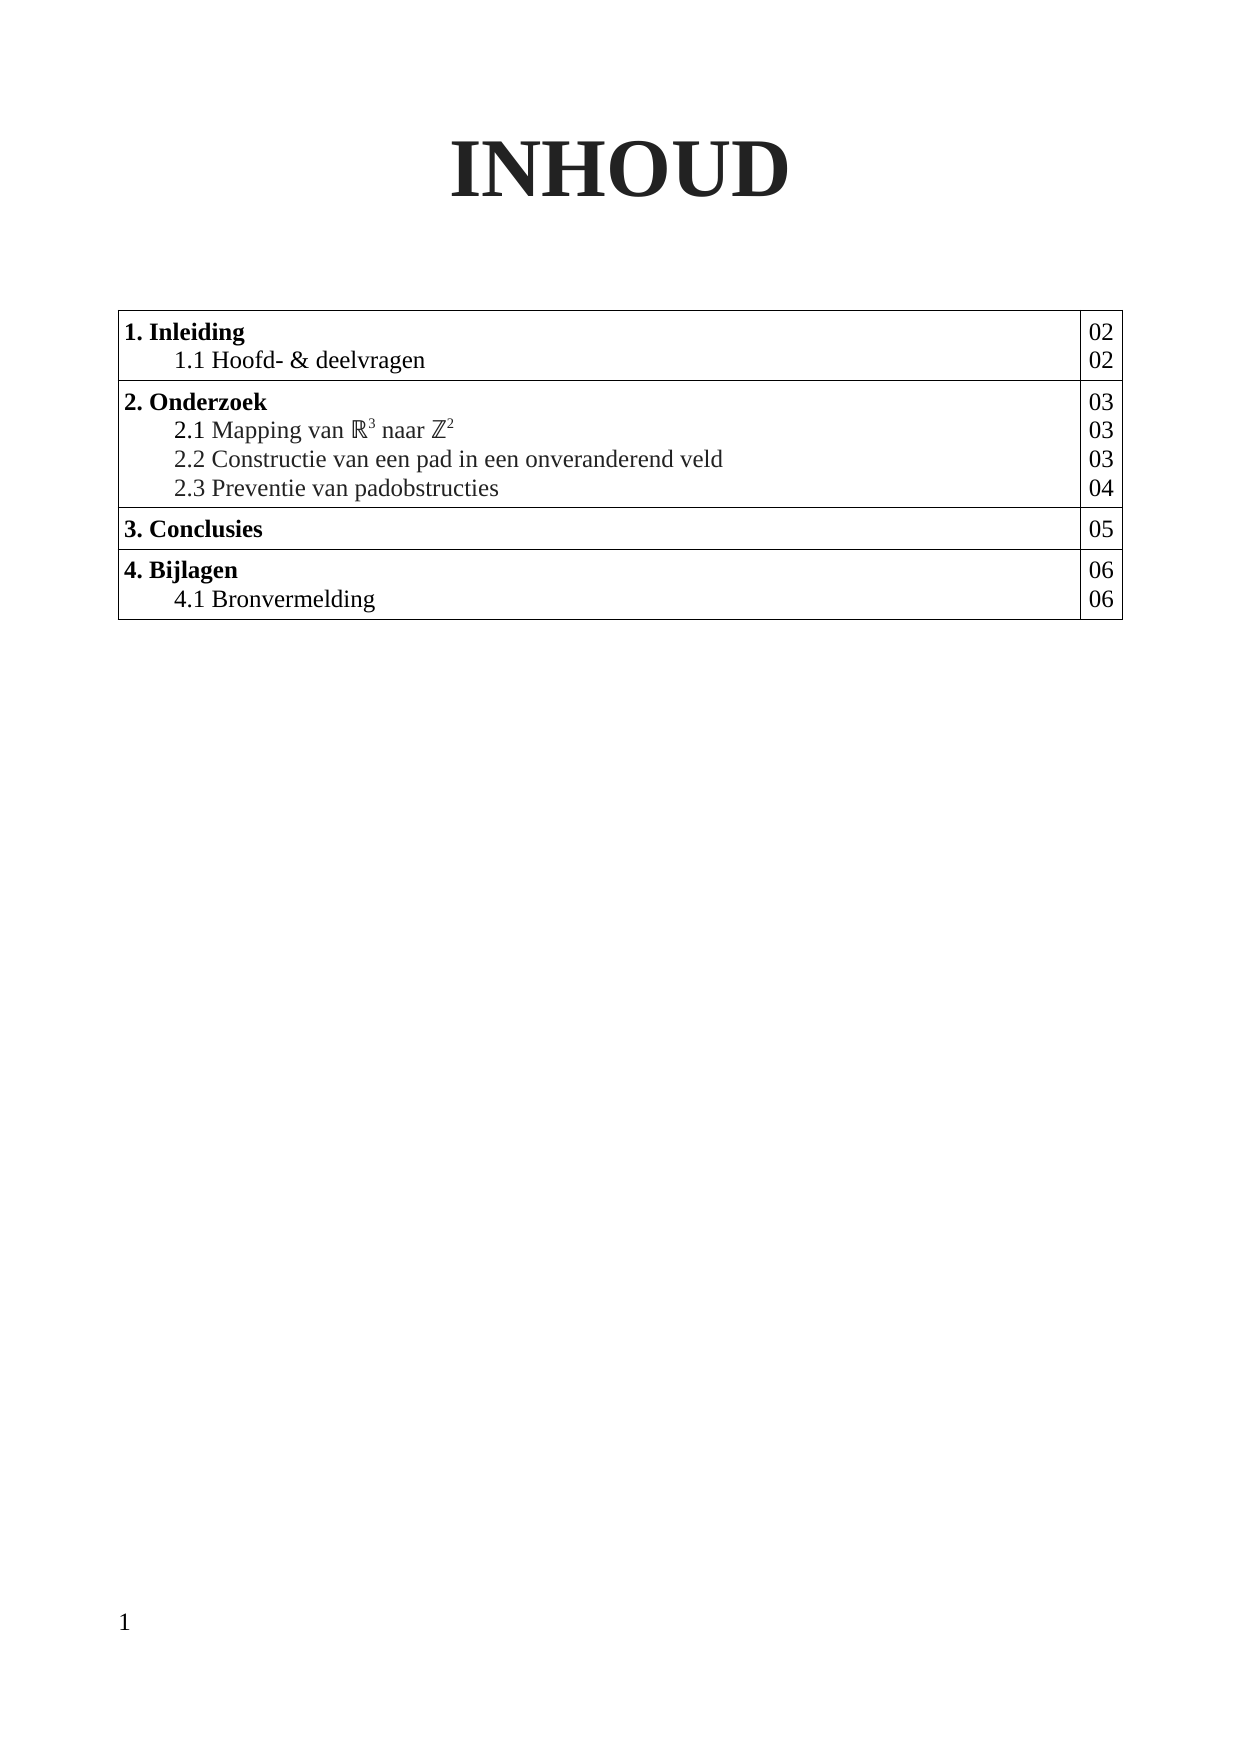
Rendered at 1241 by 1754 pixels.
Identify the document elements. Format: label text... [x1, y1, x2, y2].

table_cell 03 03 03 04 [1081, 381, 1122, 507]
table_cell 4. Bijlagen 4.1 Bronvermelding [119, 550, 1080, 618]
table_cell 3. Conclusies [119, 508, 1080, 548]
table_cell 2. Onderzoek 2.1 Mapping van ℝ3 naar ℤ2 2.2 Constructie van een pad in een onveranderend veld 2.3 Preventie van padobstructies [119, 381, 1080, 507]
text INHOUD [118, 118, 1122, 214]
table_header 02 02 [1081, 311, 1122, 380]
table_cell 05 [1081, 508, 1122, 548]
table_cell 06 06 [1081, 550, 1122, 618]
table_header 1. Inleiding 1.1 Hoofd- & deelvragen [119, 311, 1080, 380]
